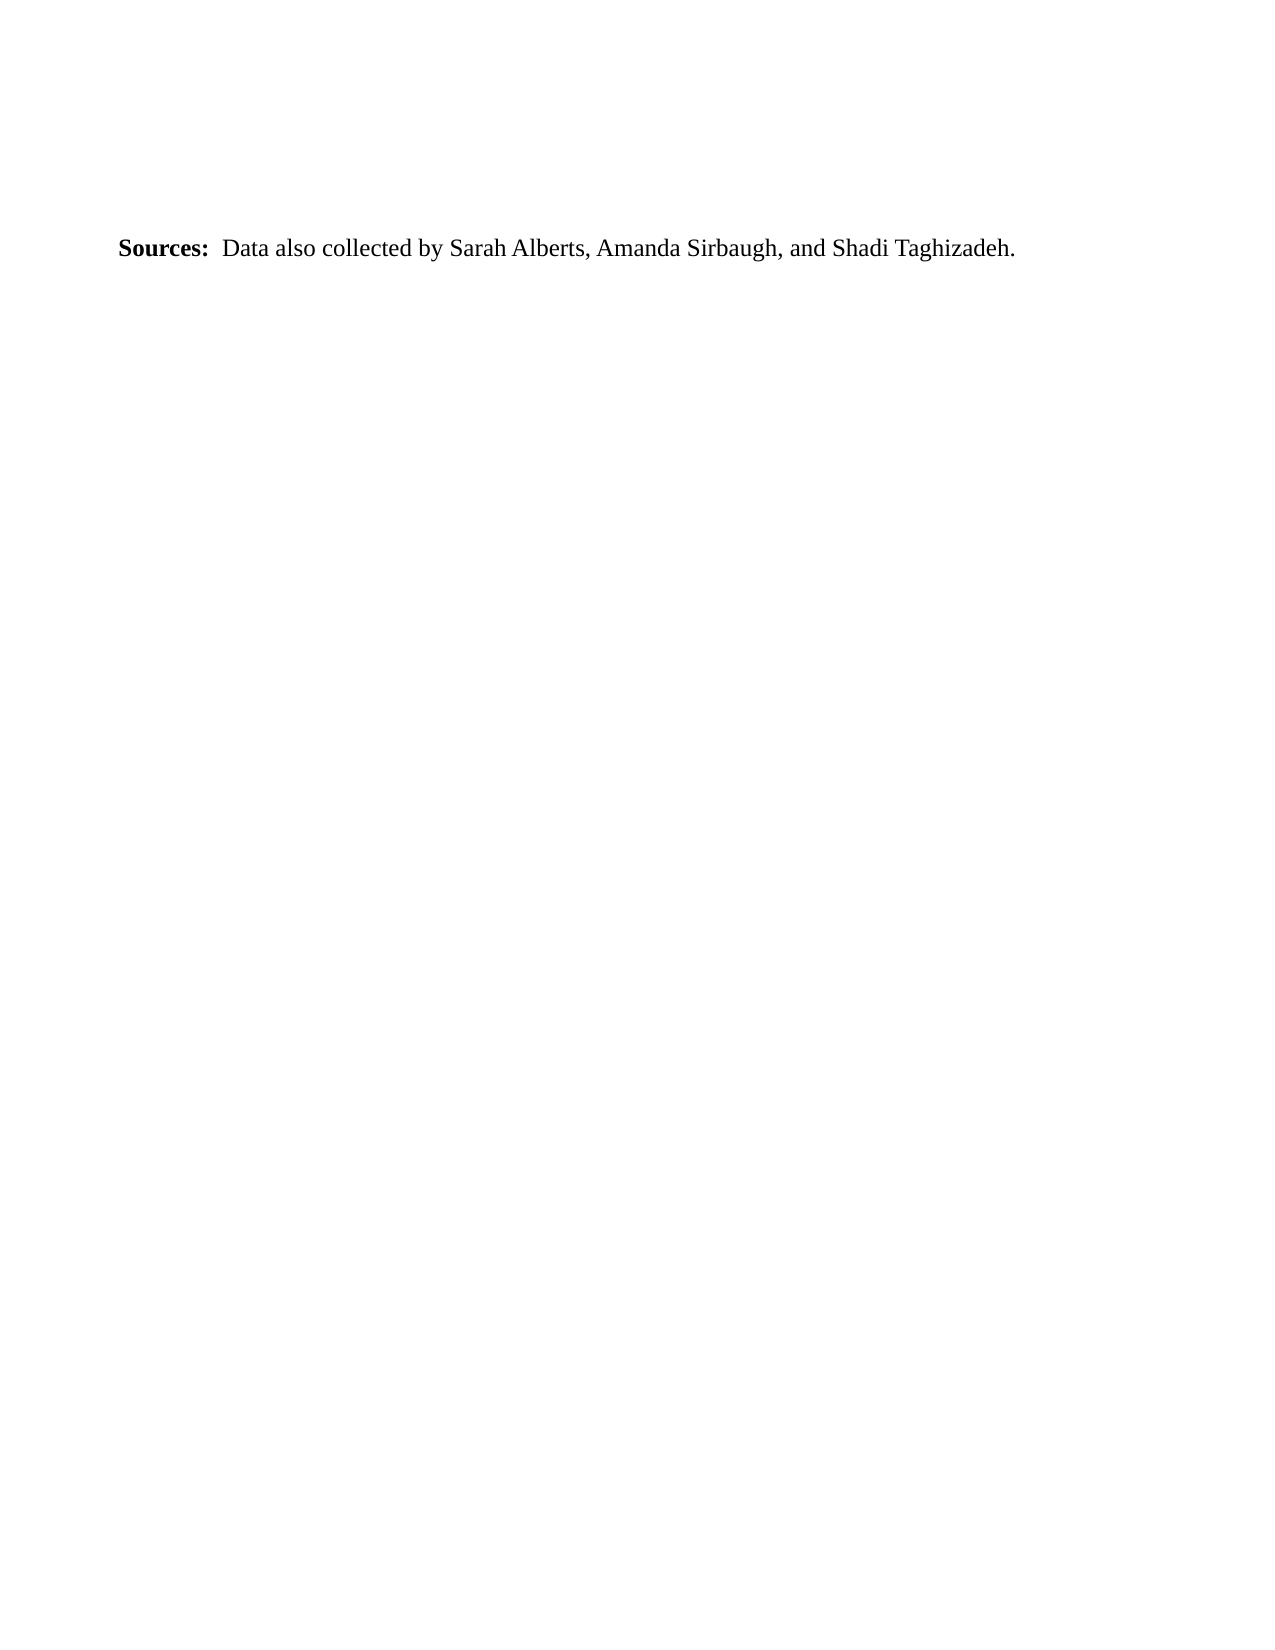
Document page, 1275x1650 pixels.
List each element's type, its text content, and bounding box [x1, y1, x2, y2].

text Sources: Data also collected by Sarah Alberts, Amanda Sirbaugh, and Shadi Taghizadeh. [118, 233, 1157, 262]
